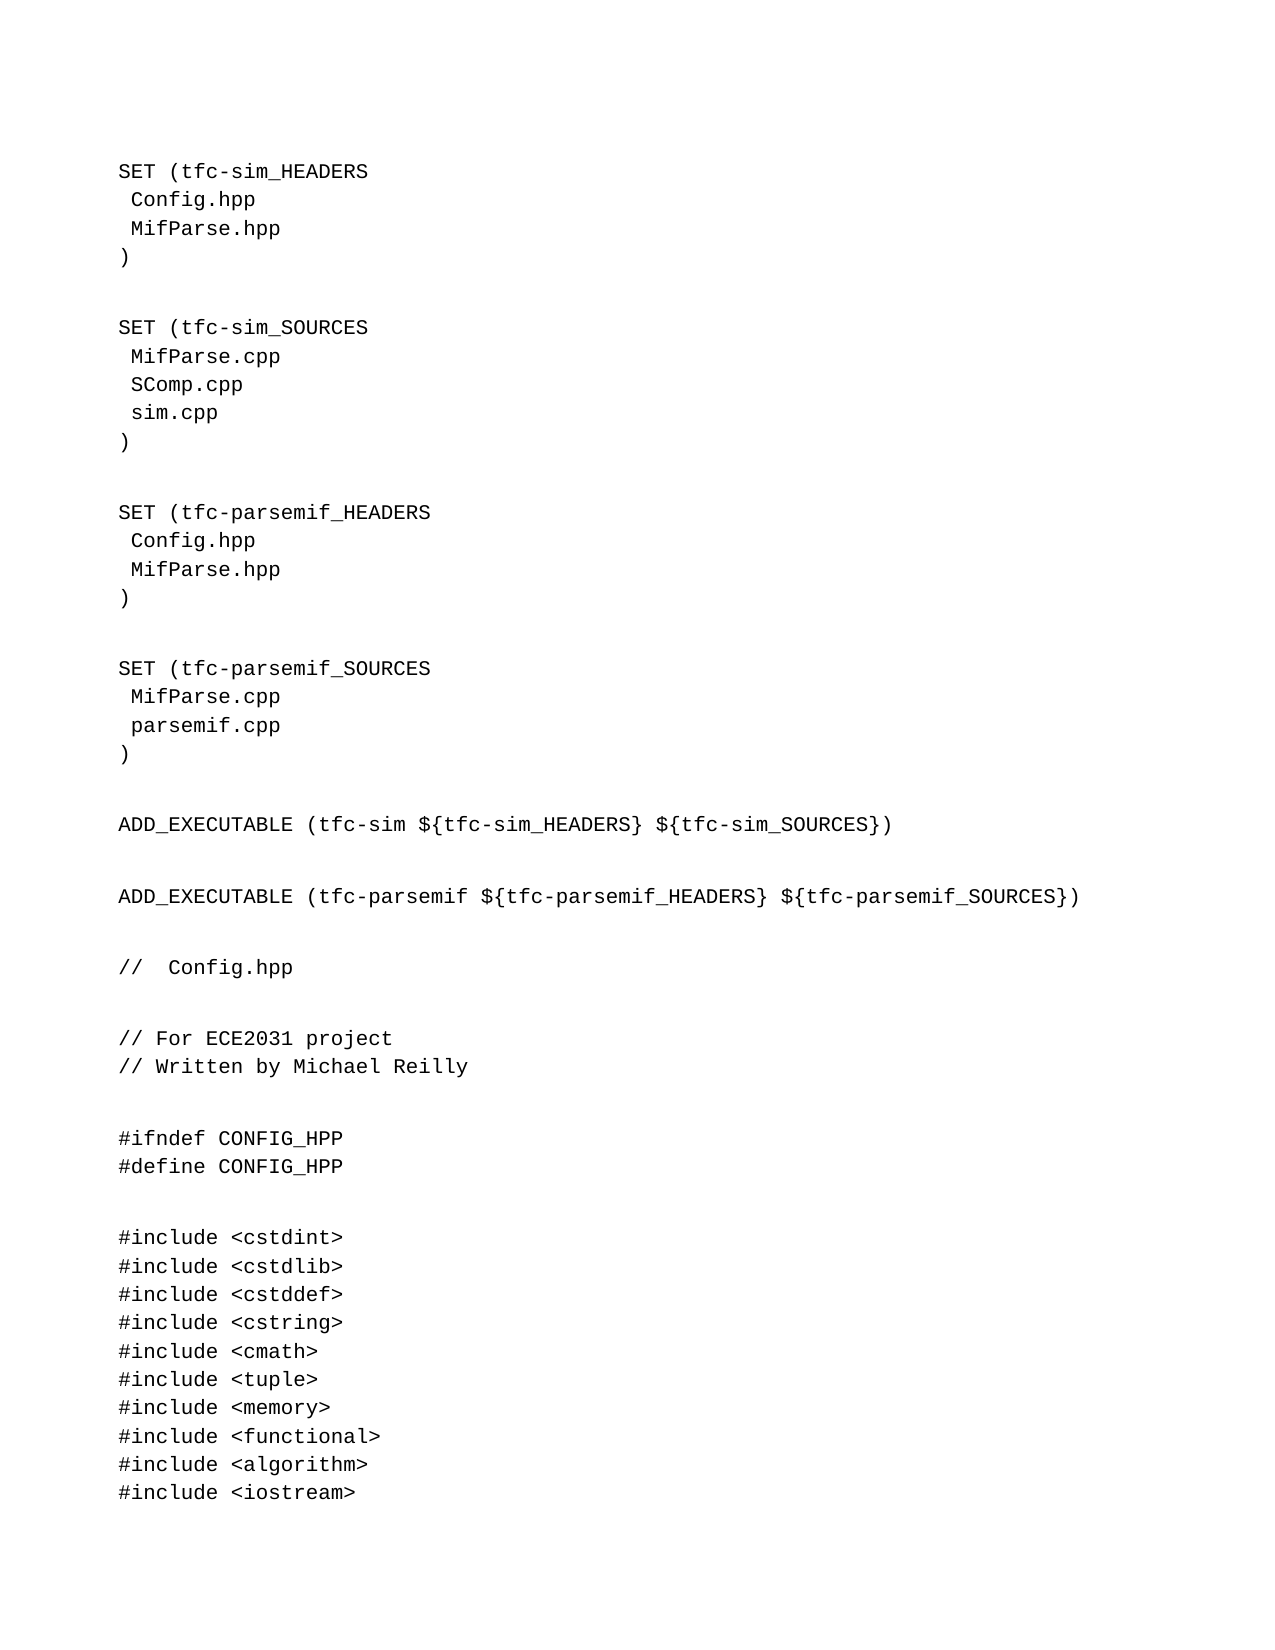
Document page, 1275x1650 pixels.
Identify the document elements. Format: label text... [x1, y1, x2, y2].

text #include <iostream> [118, 1482, 1157, 1506]
text MifParse.hpp [118, 218, 1157, 241]
text #define CONFIG_HPP [118, 1156, 1157, 1180]
text ADD_EXECUTABLE (tfc-sim ${tfc-sim_HEADERS} ${tfc-sim_SOURCES}) [118, 814, 1157, 838]
text #include <memory> [118, 1397, 1157, 1421]
text // Written by Michael Reilly [118, 1056, 1157, 1080]
text SET (tfc-parsemif_SOURCES [118, 658, 1157, 682]
text ) [118, 431, 1157, 454]
text SET (tfc-parsemif_HEADERS [118, 502, 1157, 526]
text ADD_EXECUTABLE (tfc-parsemif ${tfc-parsemif_HEADERS} ${tfc-parsemif_SOURCES}) [118, 886, 1157, 909]
text MifParse.cpp [118, 346, 1157, 369]
text #ifndef CONFIG_HPP [118, 1128, 1157, 1151]
text SET (tfc-sim_HEADERS [118, 161, 1157, 185]
text parsemif.cpp [118, 715, 1157, 738]
text Config.hpp [118, 189, 1157, 213]
text // Config.hpp [118, 957, 1157, 981]
text #include <tuple> [118, 1369, 1157, 1393]
text ) [118, 246, 1157, 270]
text #include <cstdint> [118, 1227, 1157, 1251]
text #include <algorithm> [118, 1454, 1157, 1478]
text #include <cstdlib> [118, 1256, 1157, 1279]
text Config.hpp [118, 530, 1157, 554]
text sim.cpp [118, 402, 1157, 426]
text SET (tfc-sim_SOURCES [118, 317, 1157, 341]
text SComp.cpp [118, 374, 1157, 398]
text #include <cstring> [118, 1312, 1157, 1336]
text ) [118, 743, 1157, 767]
text // For ECE2031 project [118, 1028, 1157, 1052]
text MifParse.cpp [118, 686, 1157, 710]
text ) [118, 587, 1157, 611]
text MifParse.hpp [118, 558, 1157, 582]
text #include <cmath> [118, 1341, 1157, 1364]
text #include <functional> [118, 1426, 1157, 1449]
text #include <cstddef> [118, 1284, 1157, 1308]
